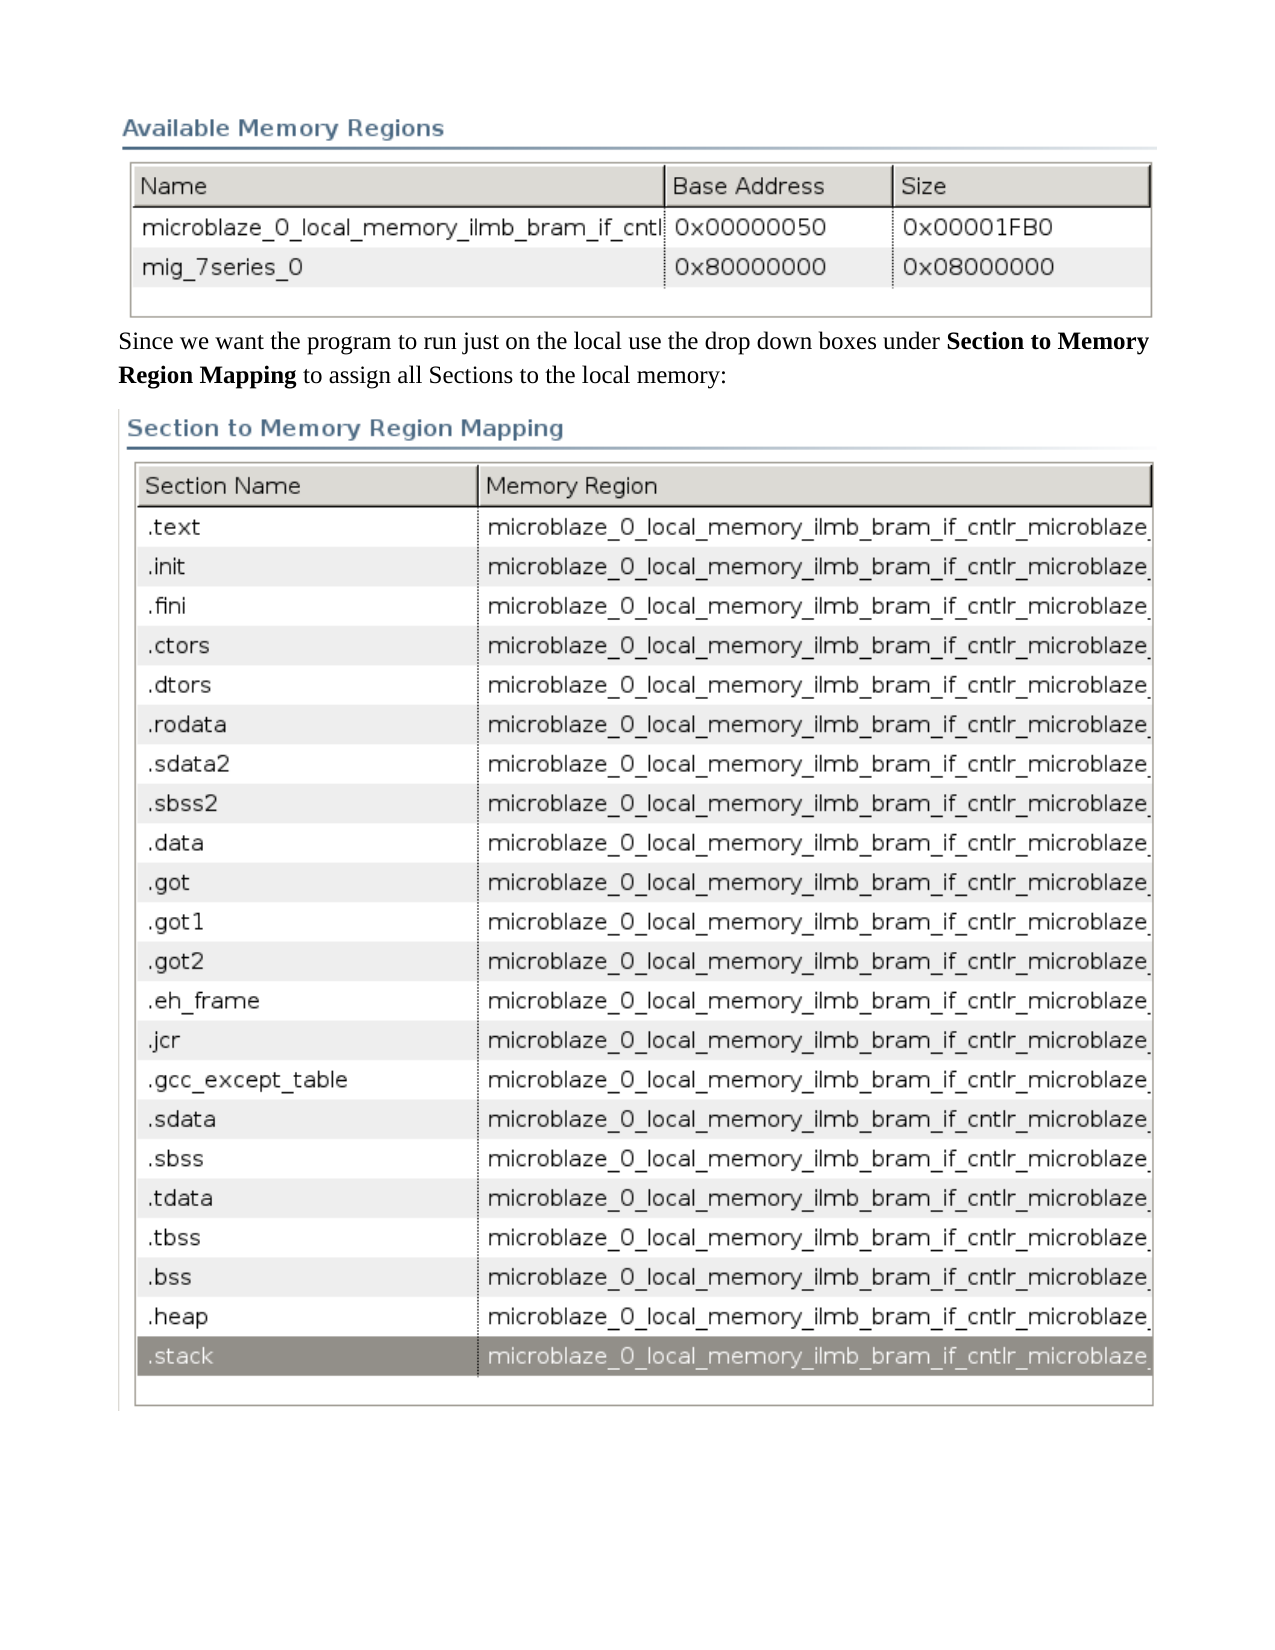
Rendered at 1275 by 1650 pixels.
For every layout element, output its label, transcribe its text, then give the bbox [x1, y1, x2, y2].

picture [118, 118, 1157, 321]
picture [118, 409, 1157, 1411]
text Since we want the program to run just on the local use the drop down boxes under Section to Memory Region Mapping to assign all Sections to the local memory: [118, 321, 1157, 389]
